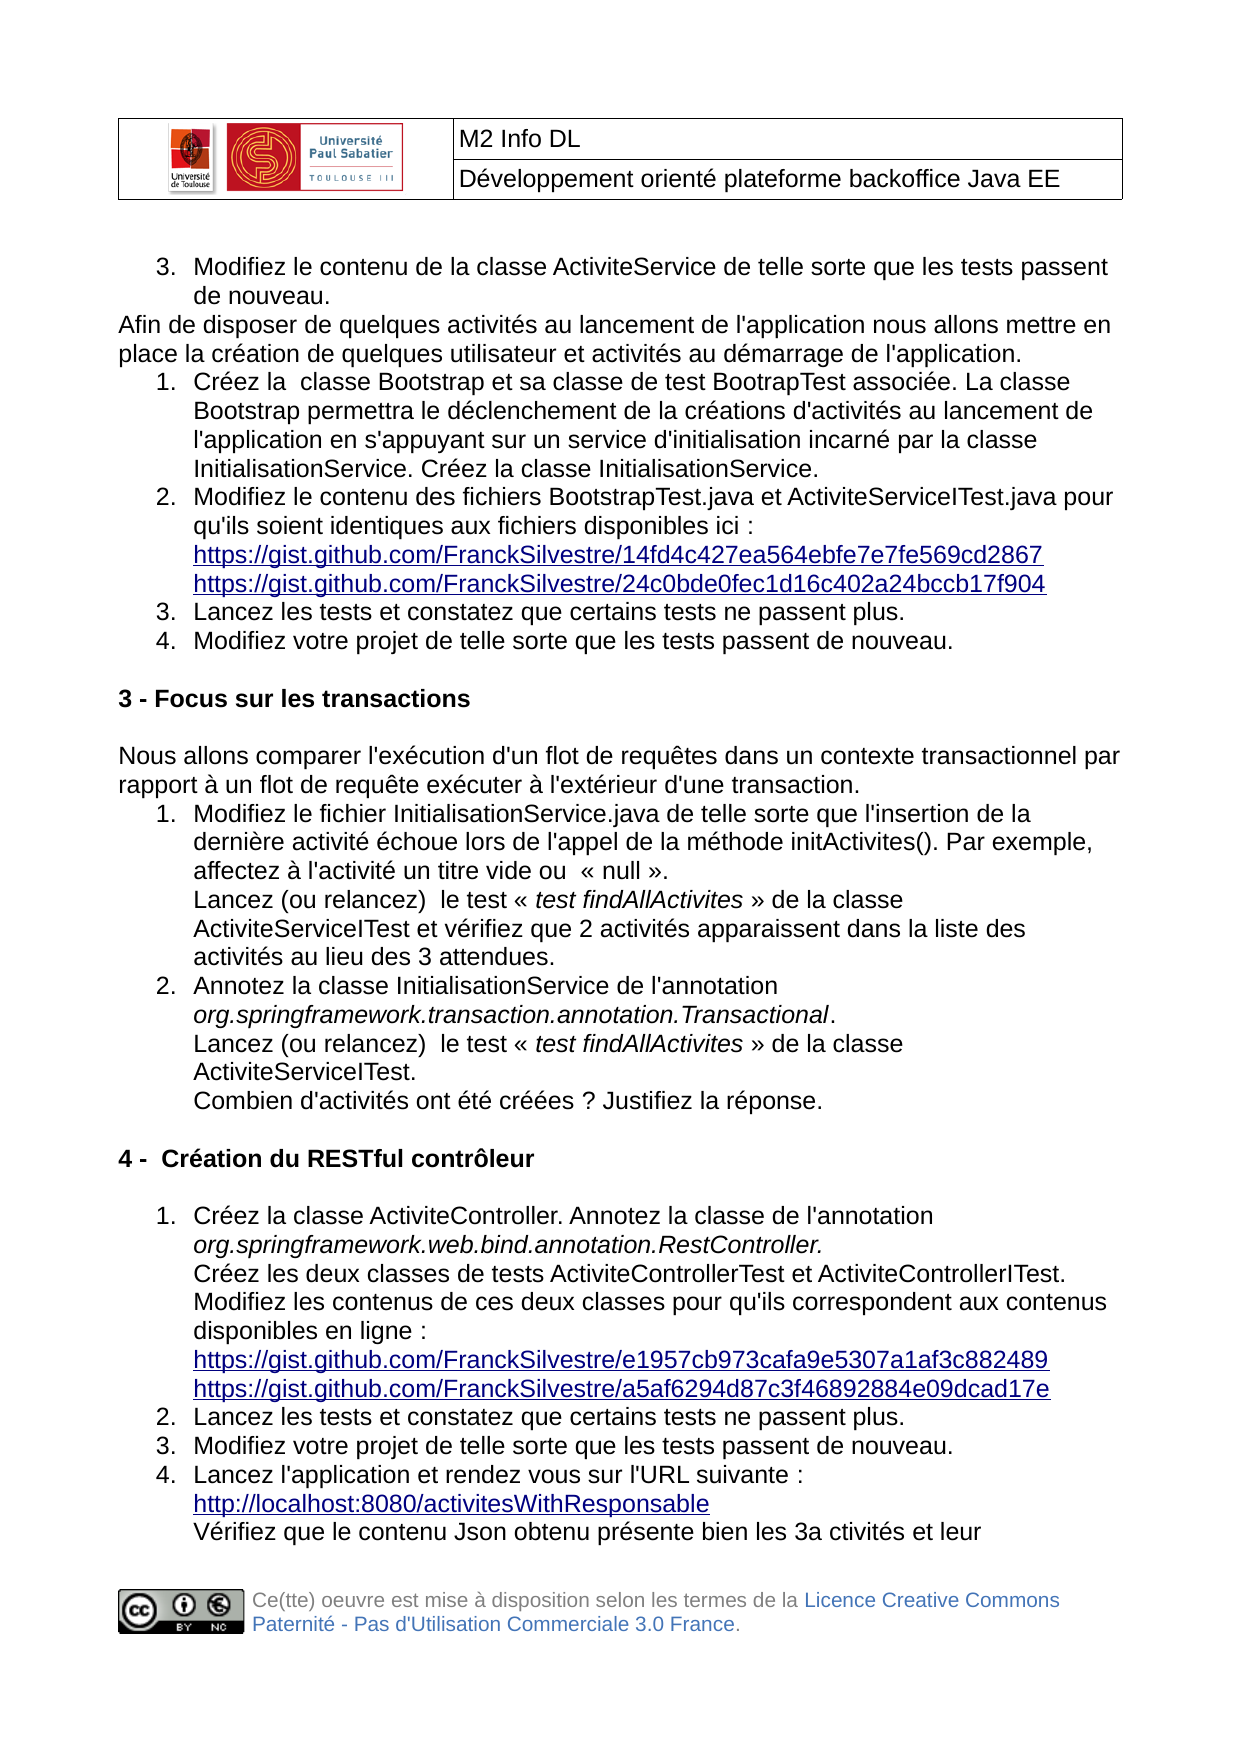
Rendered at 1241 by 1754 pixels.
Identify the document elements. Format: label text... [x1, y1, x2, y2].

list Lancez les tests et constatez que certains tests ne passent plus. [156, 597, 1122, 626]
list Modifiez le contenu des fichiers BootstrapTest.java et ActiviteServiceITest.java pour qu'ils soient identiques aux fichiers disponibles ici : [156, 482, 1122, 540]
picture [118, 1589, 245, 1634]
list Créez la classe Bootstrap et sa classe de test BootrapTest associée. La classe Bootstrap permettra le déclenchement de la créations d'activités au lancement de l'application en s'appuyant sur un service d'initialisation incarné par la classe InitialisationService. Créez la classe InitialisationService. [156, 367, 1122, 482]
list Modifiez votre projet de telle sorte que les tests passent de nouveau. [156, 626, 1122, 655]
list Créez la classe ActiviteController. Annotez la classe de l'annotation [156, 1201, 1122, 1230]
list Lancez les tests et constatez que certains tests ne passent plus. [156, 1402, 1122, 1431]
text 4 - Création du RESTful contrôleur [118, 1143, 1122, 1172]
list org.springframework.web.bind.annotation.RestController. [156, 1230, 1122, 1258]
list Lancez (ou relancez) le test « test findAllActivites » de la classe ActiviteServiceITest. [156, 1028, 1122, 1086]
text Afin de disposer de quelques activités au lancement de l'application nous allons mettre en place la création de quelques utilisateur et activités au démarrage de l'application. [118, 310, 1122, 367]
list Modifiez le fichier InitialisationService.java de telle sorte que l'insertion de la dernière activité échoue lors de l'appel de la méthode initActivites(). Par exemple, affectez à l'activité un titre vide ou « null ». [156, 798, 1122, 885]
list Modifiez votre projet de telle sorte que les tests passent de nouveau. [156, 1431, 1122, 1460]
text Nous allons comparer l'exécution d'un flot de requêtes dans un contexte transactionnel par rapport à un flot de requête exécuter à l'extérieur d'une transaction. [118, 741, 1122, 798]
list Modifiez le contenu de la classe ActiviteService de telle sorte que les tests passent de nouveau. [156, 252, 1122, 310]
list Lancez (ou relancez) le test « test findAllActivites » de la classe ActiviteServiceITest et vérifiez que 2 activités apparaissent dans la liste des activités au lieu des 3 attendues. [156, 885, 1122, 971]
list https://gist.github.com/FranckSilvestre/14fd4c427ea564ebfe7e7fe569cd2867 [156, 540, 1122, 568]
picture [164, 123, 407, 195]
list Annotez la classe InitialisationService de l'annotation org.springframework.transaction.annotation.Transactional. [156, 971, 1122, 1028]
list https://gist.github.com/FranckSilvestre/24c0bde0fec1d16c402a24bccb17f904 [156, 568, 1122, 597]
list Vérifiez que le contenu Json obtenu présente bien les 3a ctivités et leur [156, 1517, 1122, 1546]
list Créez les deux classes de tests ActiviteControllerTest et ActiviteControllerITest. Modifiez les contenus de ces deux classes pour qu'ils correspondent aux contenus disponibles en ligne : [156, 1258, 1122, 1345]
list https://gist.github.com/FranckSilvestre/a5af6294d87c3f46892884e09dcad17e [156, 1373, 1122, 1402]
list Combien d'activités ont été créées ? Justifiez la réponse. [156, 1086, 1122, 1115]
list Lancez l'application et rendez vous sur l'URL suivante : [156, 1460, 1122, 1488]
list http://localhost:8080/activitesWithResponsable [156, 1488, 1122, 1517]
list https://gist.github.com/FranckSilvestre/e1957cb973cafa9e5307a1af3c882489 [156, 1345, 1122, 1373]
text 3 - Focus sur les transactions [118, 683, 1122, 712]
